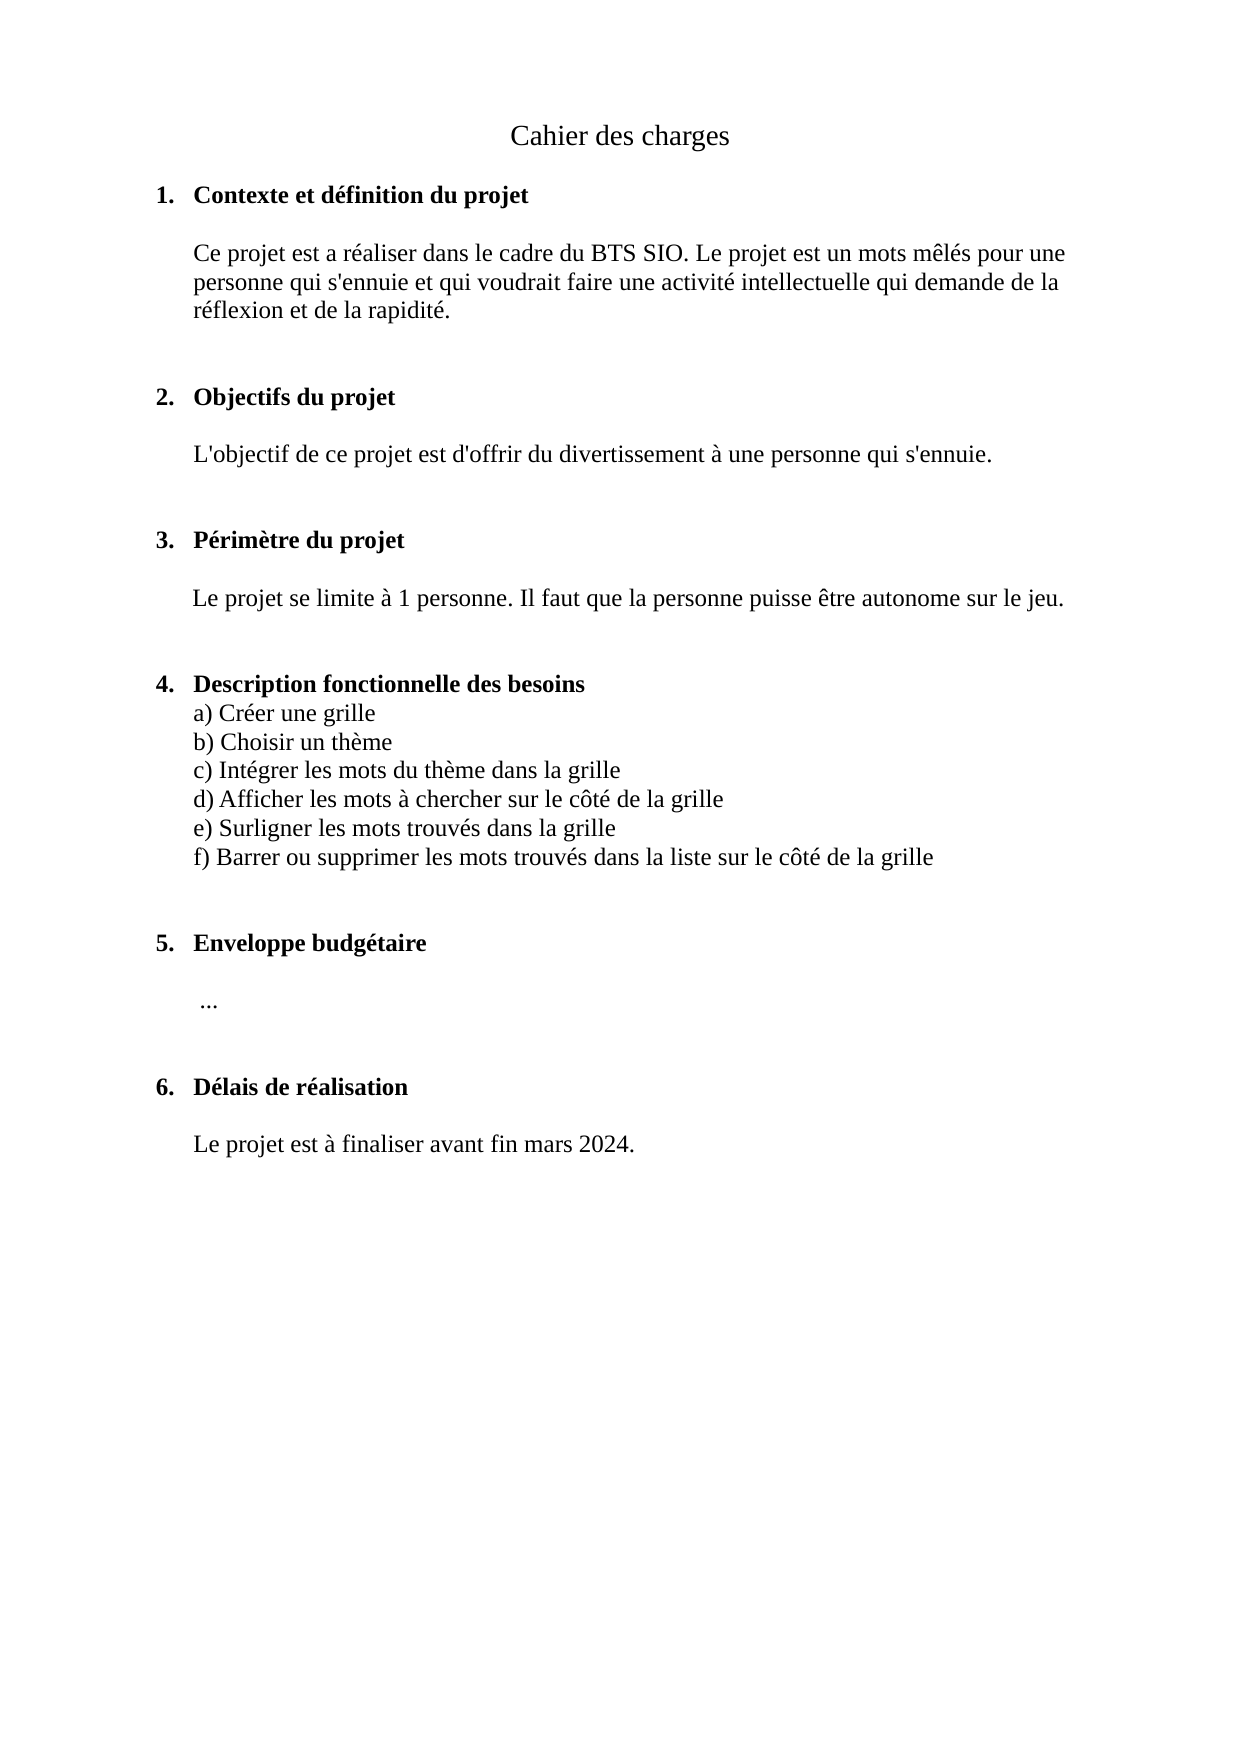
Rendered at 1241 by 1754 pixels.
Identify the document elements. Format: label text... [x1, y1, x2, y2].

list c) Intégrer les mots du thème dans la grille [156, 755, 1122, 784]
list Le projet est à finaliser avant fin mars 2024. [156, 1129, 1122, 1158]
list Délais de réalisation [156, 1072, 1122, 1100]
list Enveloppe budgétaire [156, 928, 1122, 957]
list Objectifs du projet [156, 382, 1122, 410]
list a) Créer une grille [156, 698, 1122, 727]
list Ce projet est a réaliser dans le cadre du BTS SIO. Le projet est un mots mêlés pour une personne qui s'ennuie et qui voudrait faire une activité intellectuelle qui demande de la réflexion et de la rapidité. [156, 238, 1122, 324]
list L'objectif de ce projet est d'offrir du divertissement à une personne qui s'ennuie. [156, 439, 1122, 468]
text Le projet se limite à 1 personne. Il faut que la personne puisse être autonome sur le jeu. [118, 583, 1122, 612]
list ... [156, 985, 1122, 1014]
list e) Surligner les mots trouvés dans la grille [156, 813, 1122, 842]
text Cahier des charges [118, 118, 1122, 152]
list Périmètre du projet [156, 525, 1122, 554]
list Description fonctionnelle des besoins [156, 669, 1122, 698]
list f) Barrer ou supprimer les mots trouvés dans la liste sur le côté de la grille [156, 842, 1122, 870]
list b) Choisir un thème [156, 727, 1122, 755]
list Contexte et définition du projet [156, 180, 1122, 209]
list d) Afficher les mots à chercher sur le côté de la grille [156, 784, 1122, 813]
